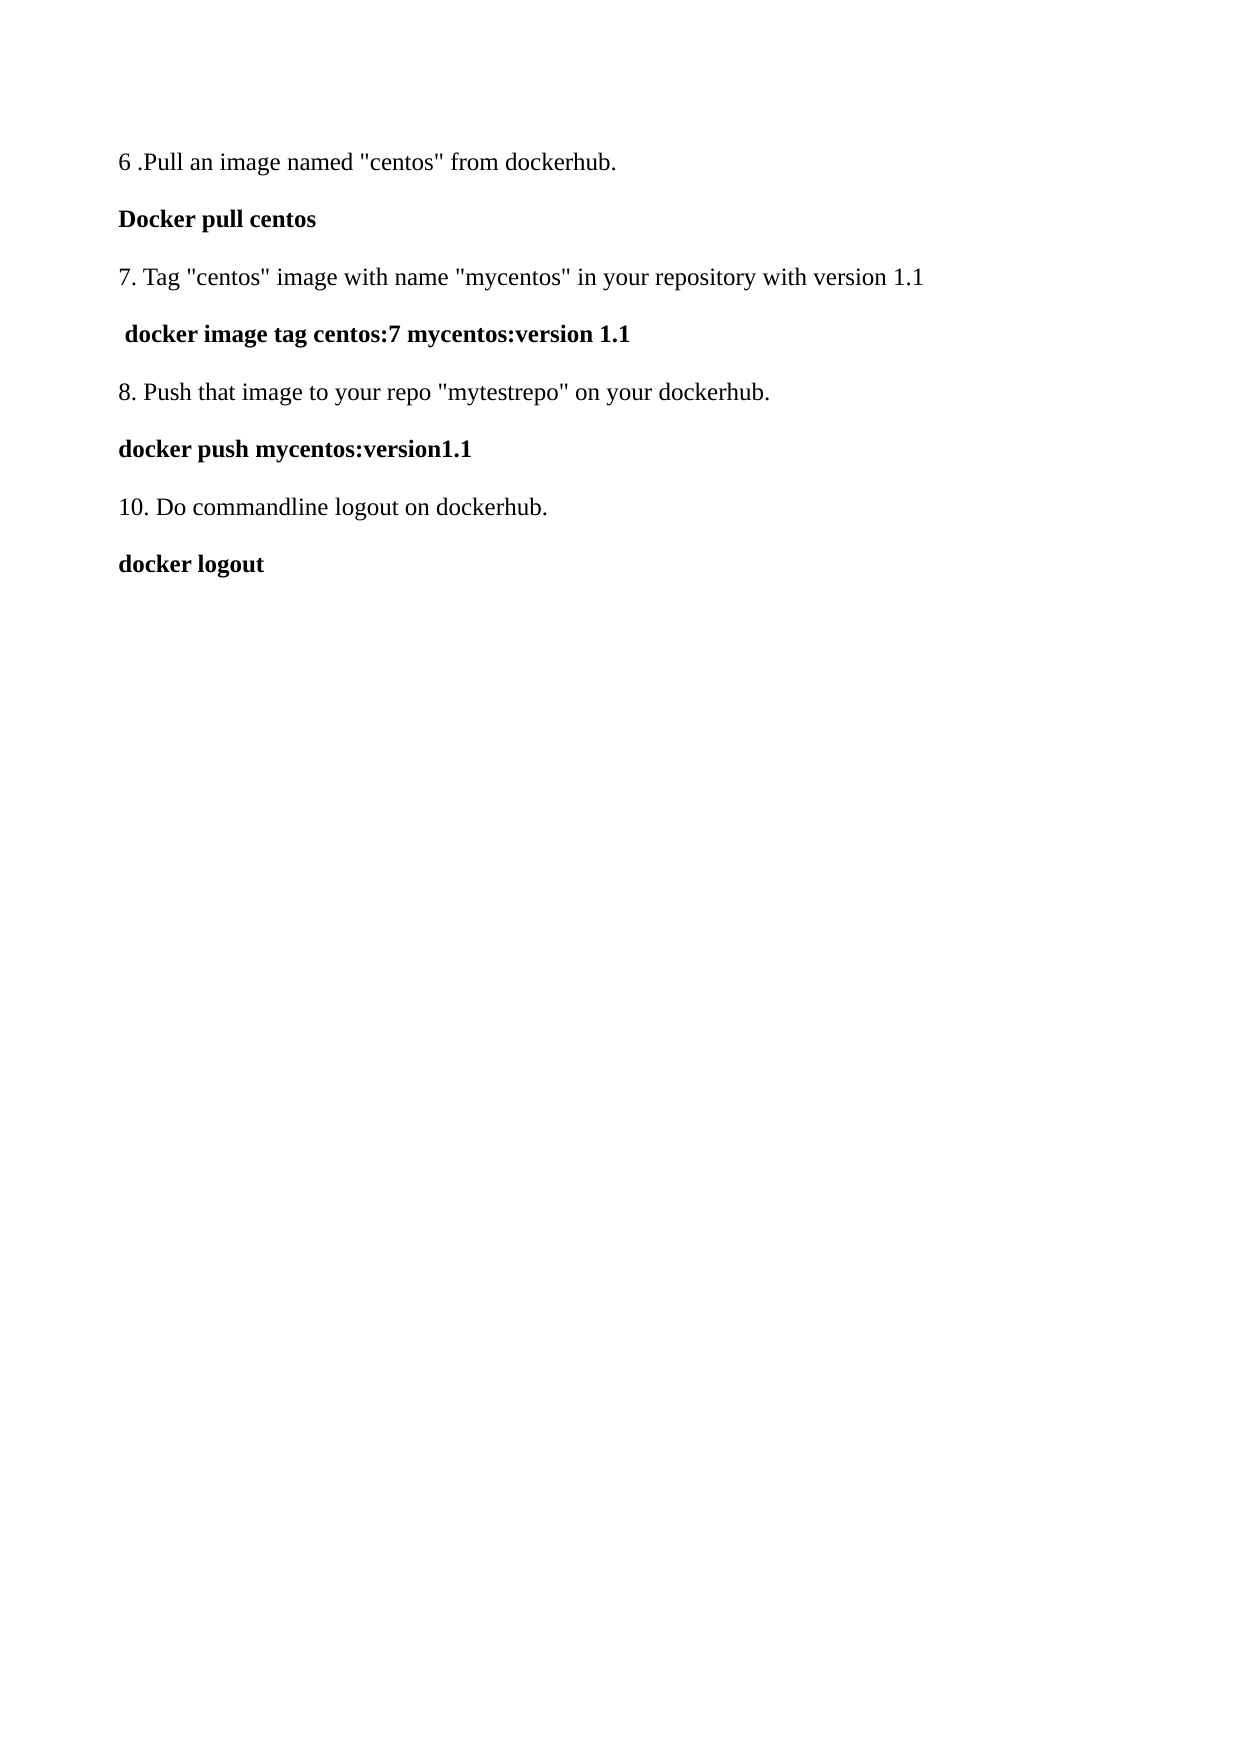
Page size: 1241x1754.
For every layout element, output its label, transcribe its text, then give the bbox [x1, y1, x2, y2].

text docker image tag centos:7 mycentos:version 1.1 [118, 319, 1122, 348]
text 8. Push that image to your repo "mytestrepo" on your dockerhub. [118, 377, 1122, 406]
text docker logout [118, 549, 1122, 578]
text docker push mycentos:version1.1 [118, 434, 1122, 463]
text 10. Do commandline logout on dockerhub. [118, 492, 1122, 521]
text 6 .Pull an image named "centos" from dockerhub. [118, 147, 1122, 176]
text Docker pull centos [118, 204, 1122, 233]
text 7. Tag "centos" image with name "mycentos" in your repository with version 1.1 [118, 262, 1122, 291]
